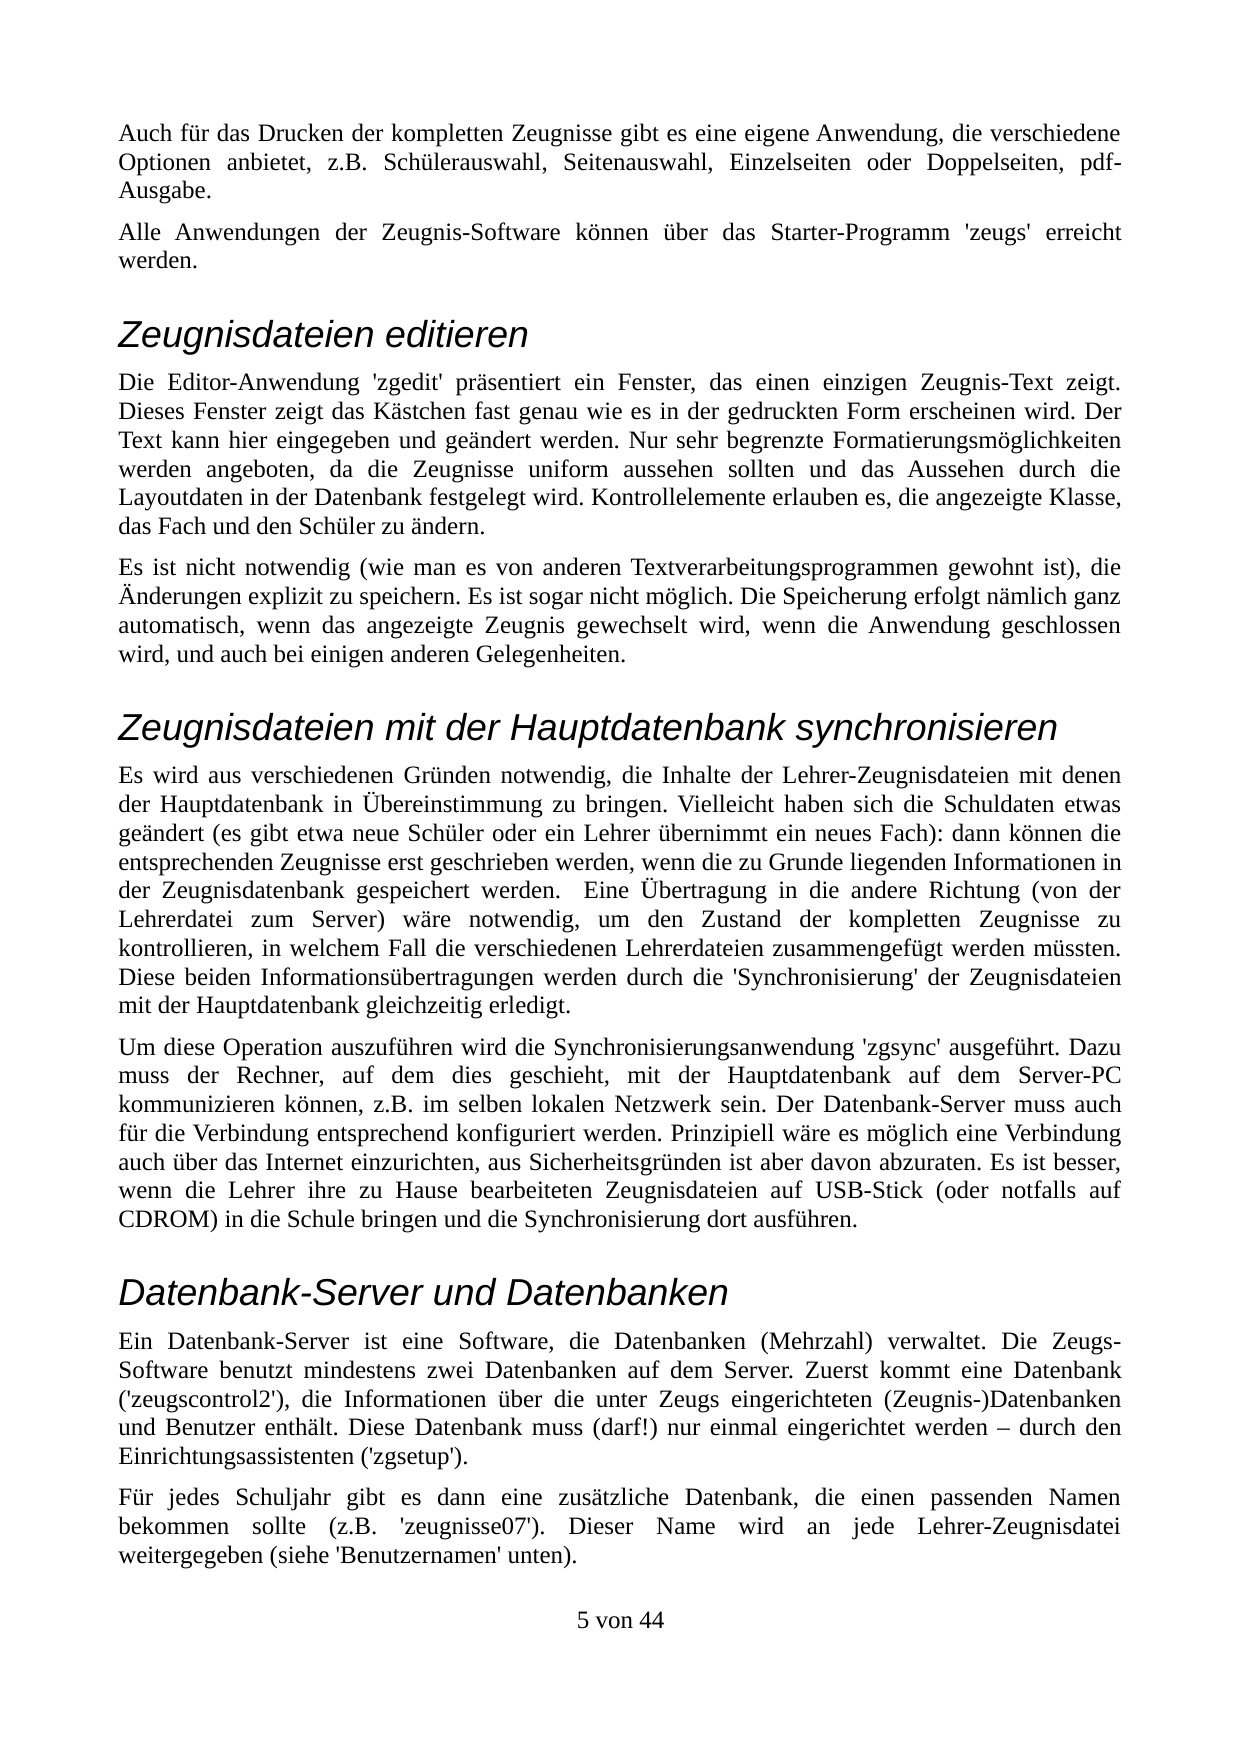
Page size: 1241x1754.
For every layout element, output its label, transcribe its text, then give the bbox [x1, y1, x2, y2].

text Es ist nicht notwendig (wie man es von anderen Textverarbeitungsprogrammen gewohnt ist), die Änderungen explizit zu speichern. Es ist sogar nicht möglich. Die Speicherung erfolgt nämlich ganz automatisch, wenn das angezeigte Zeugnis gewechselt wird, wenn die Anwendung geschlossen wird, und auch bei einigen anderen Gelegenheiten. [118, 552, 1122, 667]
subtitle Zeugnisdateien editieren [118, 312, 1122, 355]
text Alle Anwendungen der Zeugnis-Software können über das Starter-Programm 'zeugs' erreicht werden. [118, 217, 1122, 274]
text Auch für das Drucken der kompletten Zeugnisse gibt es eine eigene Anwendung, die verschiedene Optionen anbietet, z.B. Schülerauswahl, Seitenauswahl, Einzelseiten oder Doppelseiten, pdf-Ausgabe. [118, 118, 1122, 204]
text Für jedes Schuljahr gibt es dann eine zusätzliche Datenbank, die einen passenden Namen bekommen sollte (z.B. 'zeugnisse07'). Dieser Name wird an jede Lehrer-Zeugnisdatei weitergegeben (siehe 'Benutzernamen' unten). [118, 1482, 1122, 1569]
text Es wird aus verschiedenen Gründen notwendig, die Inhalte der Lehrer-Zeugnisdateien mit denen der Hauptdatenbank in Übereinstimmung zu bringen. Vielleicht haben sich die Schuldaten etwas geändert (es gibt etwa neue Schüler oder ein Lehrer übernimmt ein neues Fach): dann können die entsprechenden Zeugnisse erst geschrieben werden, wenn die zu Grunde liegenden Informationen in der Zeugnisdatenbank gespeichert werden. Eine Übertragung in die andere Richtung (von der Lehrerdatei zum Server) wäre notwendig, um den Zustand der kompletten Zeugnisse zu kontrollieren, in welchem Fall die verschiedenen Lehrerdateien zusammengefügt werden müssten. Diese beiden Informationsübertragungen werden durch die 'Synchronisierung' der Zeugnisdateien mit der Hauptdatenbank gleichzeitig erledigt. [118, 761, 1122, 1019]
text Die Editor-Anwendung 'zgedit' präsentiert ein Fenster, das einen einzigen Zeugnis-Text zeigt. Dieses Fenster zeigt das Kästchen fast genau wie es in der gedruckten Form erscheinen wird. Der Text kann hier eingegeben und geändert werden. Nur sehr begrenzte Formatierungsmöglichkeiten werden angeboten, da die Zeugnisse uniform aussehen sollten und das Aussehen durch die Layoutdaten in der Datenbank festgelegt wird. Kontrollelemente erlauben es, die angezeigte Klasse, das Fach und den Schüler zu ändern. [118, 367, 1122, 540]
subtitle Zeugnisdateien mit der Hauptdatenbank synchronisieren [118, 705, 1122, 748]
subtitle Datenbank-Server und Datenbanken [118, 1271, 1122, 1314]
text Um diese Operation auszuführen wird die Synchronisierungsanwendung 'zgsync' ausgeführt. Dazu muss der Rechner, auf dem dies geschieht, mit der Hauptdatenbank auf dem Server-PC kommunizieren können, z.B. im selben lokalen Netzwerk sein. Der Datenbank-Server muss auch für die Verbindung entsprechend konfiguriert werden. Prinzipiell wäre es möglich eine Verbindung auch über das Internet einzurichten, aus Sicherheitsgründen ist aber davon abzuraten. Es ist besser, wenn die Lehrer ihre zu Hause bearbeiteten Zeugnisdateien auf USB-Stick (oder notfalls auf CDROM) in die Schule bringen und die Synchronisierung dort ausführen. [118, 1032, 1122, 1233]
text Ein Datenbank-Server ist eine Software, die Datenbanken (Mehrzahl) verwaltet. Die Zeugs-Software benutzt mindestens zwei Datenbanken auf dem Server. Zuerst kommt eine Datenbank ('zeugscontrol2'), die Informationen über die unter Zeugs eingerichteten (Zeugnis-)Datenbanken und Benutzer enthält. Diese Datenbank muss (darf!) nur einmal eingerichtet werden – durch den Einrichtungsassistenten ('zgsetup'). [118, 1326, 1122, 1470]
